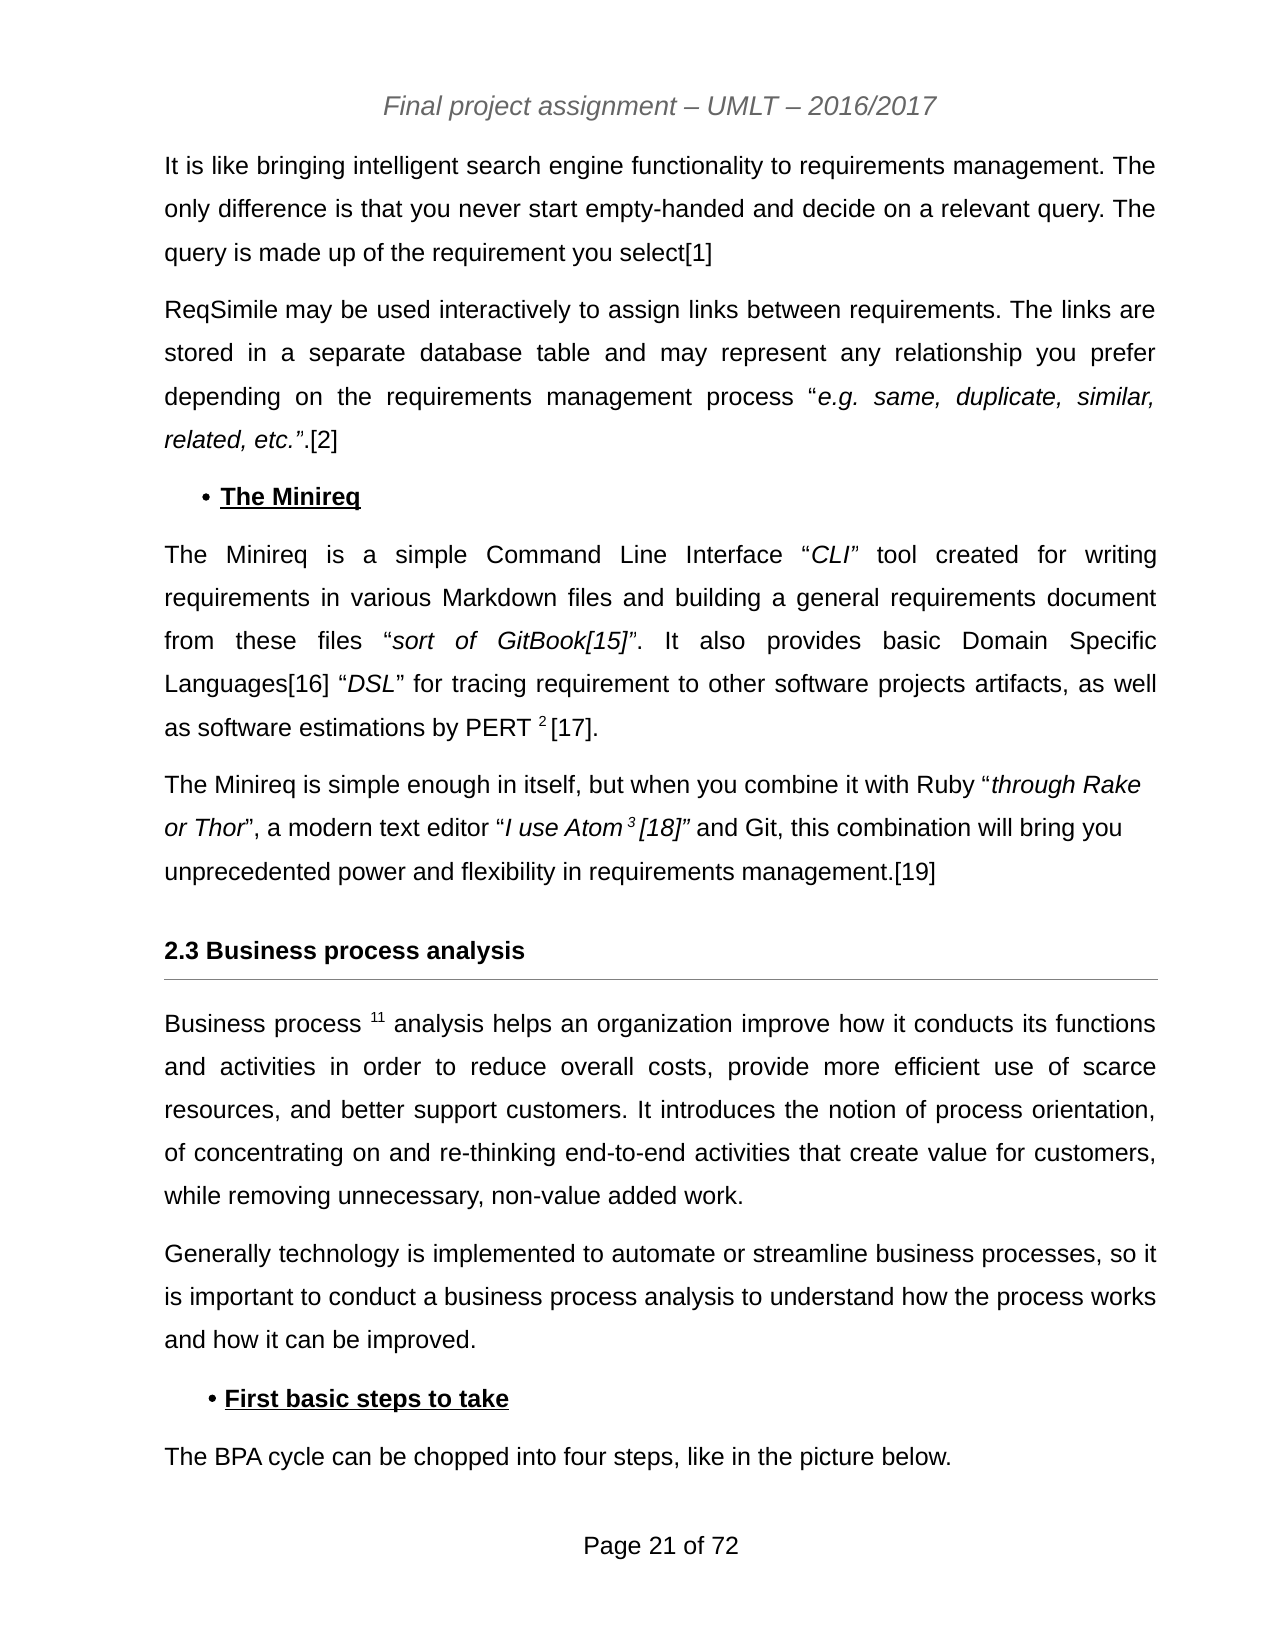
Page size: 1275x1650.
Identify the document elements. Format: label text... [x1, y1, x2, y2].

text Business process 11 analysis helps an organization improve how it conducts its functions and activities in order to reduce overall costs, provide more efficient use of scarce resources, and better support customers. It introduces the notion of process orientation, of concentrating on and re-thinking end-to-end activities that create value for customers, while removing unnecessary, non-value added work. [164, 1009, 1158, 1210]
text The Minireq is simple enough in itself, but when you combine it with Ruby “through Rake or Thor”, a modern text editor “I use Atom 3 [18]” and Git, this combination will bring you unprecedented power and flexibility in requirements management.[19] [164, 770, 1158, 885]
list First basic steps to take [208, 1384, 1158, 1412]
text ReqSimile may be used interactively to assign links between requirements. The links are stored in a separate database table and may represent any relationship you prefer depending on the requirements management process “e.g. same, duplicate, similar, related, etc.”.[2] [164, 295, 1158, 453]
list The Minireq [202, 482, 1158, 511]
text The Minireq is a simple Command Line Interface “CLI” tool created for writing requirements in various Markdown files and building a general requirements document from these files “sort of GitBook[15]”. It also provides basic Domain Specific Languages[16] “DSL” for tracing requirement to other software projects artifacts, as well as software estimations by PERT 2 [17]. [164, 540, 1158, 741]
text It is like bringing intelligent search engine functionality to requirements management. The only difference is that you never start empty-handed and decide on a relevant query. The query is made up of the requirement you select[1] [164, 151, 1158, 266]
text Generally technology is implemented to automate or streamline business processes, so it is important to conduct a business process analysis to understand how the process works and how it can be improved. [164, 1239, 1158, 1354]
subtitle 2.3 Business process analysis [164, 936, 1158, 964]
list The BPA cycle can be chopped into four steps, like in the picture below. [164, 1442, 1158, 1471]
